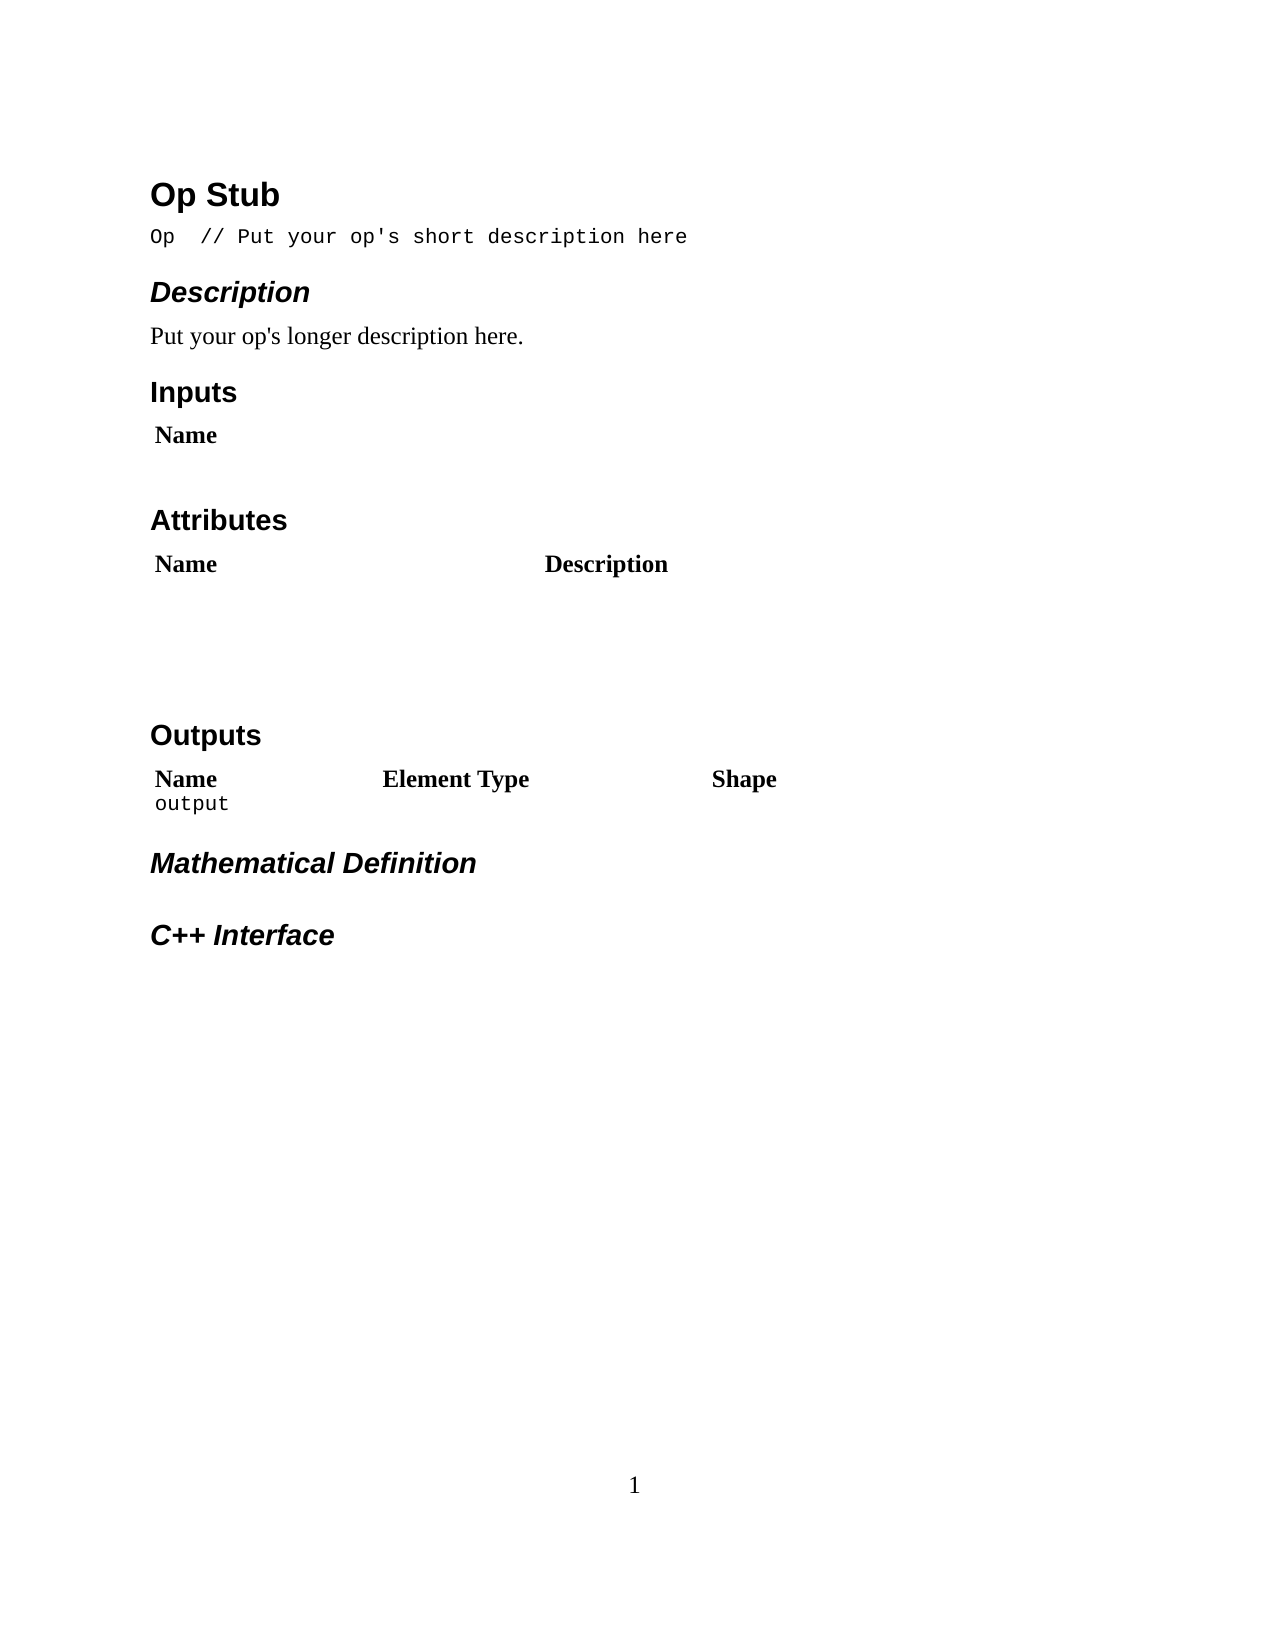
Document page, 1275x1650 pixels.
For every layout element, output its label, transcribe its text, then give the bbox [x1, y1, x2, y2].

table_cell [372, 449, 693, 478]
table_header Name [150, 421, 372, 449]
text Op // Put your op's short description here [150, 226, 1125, 250]
subtitle C++ Interface [150, 917, 1125, 951]
table_cell [150, 449, 372, 478]
table_cell [707, 793, 1125, 821]
subtitle Inputs [150, 374, 1125, 408]
table_cell [540, 664, 1125, 693]
table_cell [150, 607, 540, 635]
table_header Shape [707, 764, 1125, 793]
table_cell [540, 607, 1125, 635]
table_cell [540, 635, 1125, 664]
subtitle Description [150, 275, 1125, 308]
table_cell output [150, 793, 378, 821]
subtitle Mathematical Definition [150, 846, 1125, 880]
table_header Element Type [378, 764, 707, 793]
table_cell [150, 635, 540, 664]
subtitle Outputs [150, 718, 1125, 751]
table_header [693, 421, 1125, 449]
subtitle Attributes [150, 503, 1125, 537]
subtitle Op Stub [150, 175, 1125, 214]
table_header Name [150, 764, 378, 793]
table_cell [150, 578, 540, 607]
text Put your op's longer description here. [150, 321, 1125, 349]
table_header [372, 421, 693, 449]
table_cell [378, 793, 707, 821]
table_header Description [540, 549, 1125, 578]
table_cell [693, 449, 1125, 478]
table_cell [540, 578, 1125, 607]
table_cell [150, 664, 540, 693]
table_header Name [150, 549, 540, 578]
